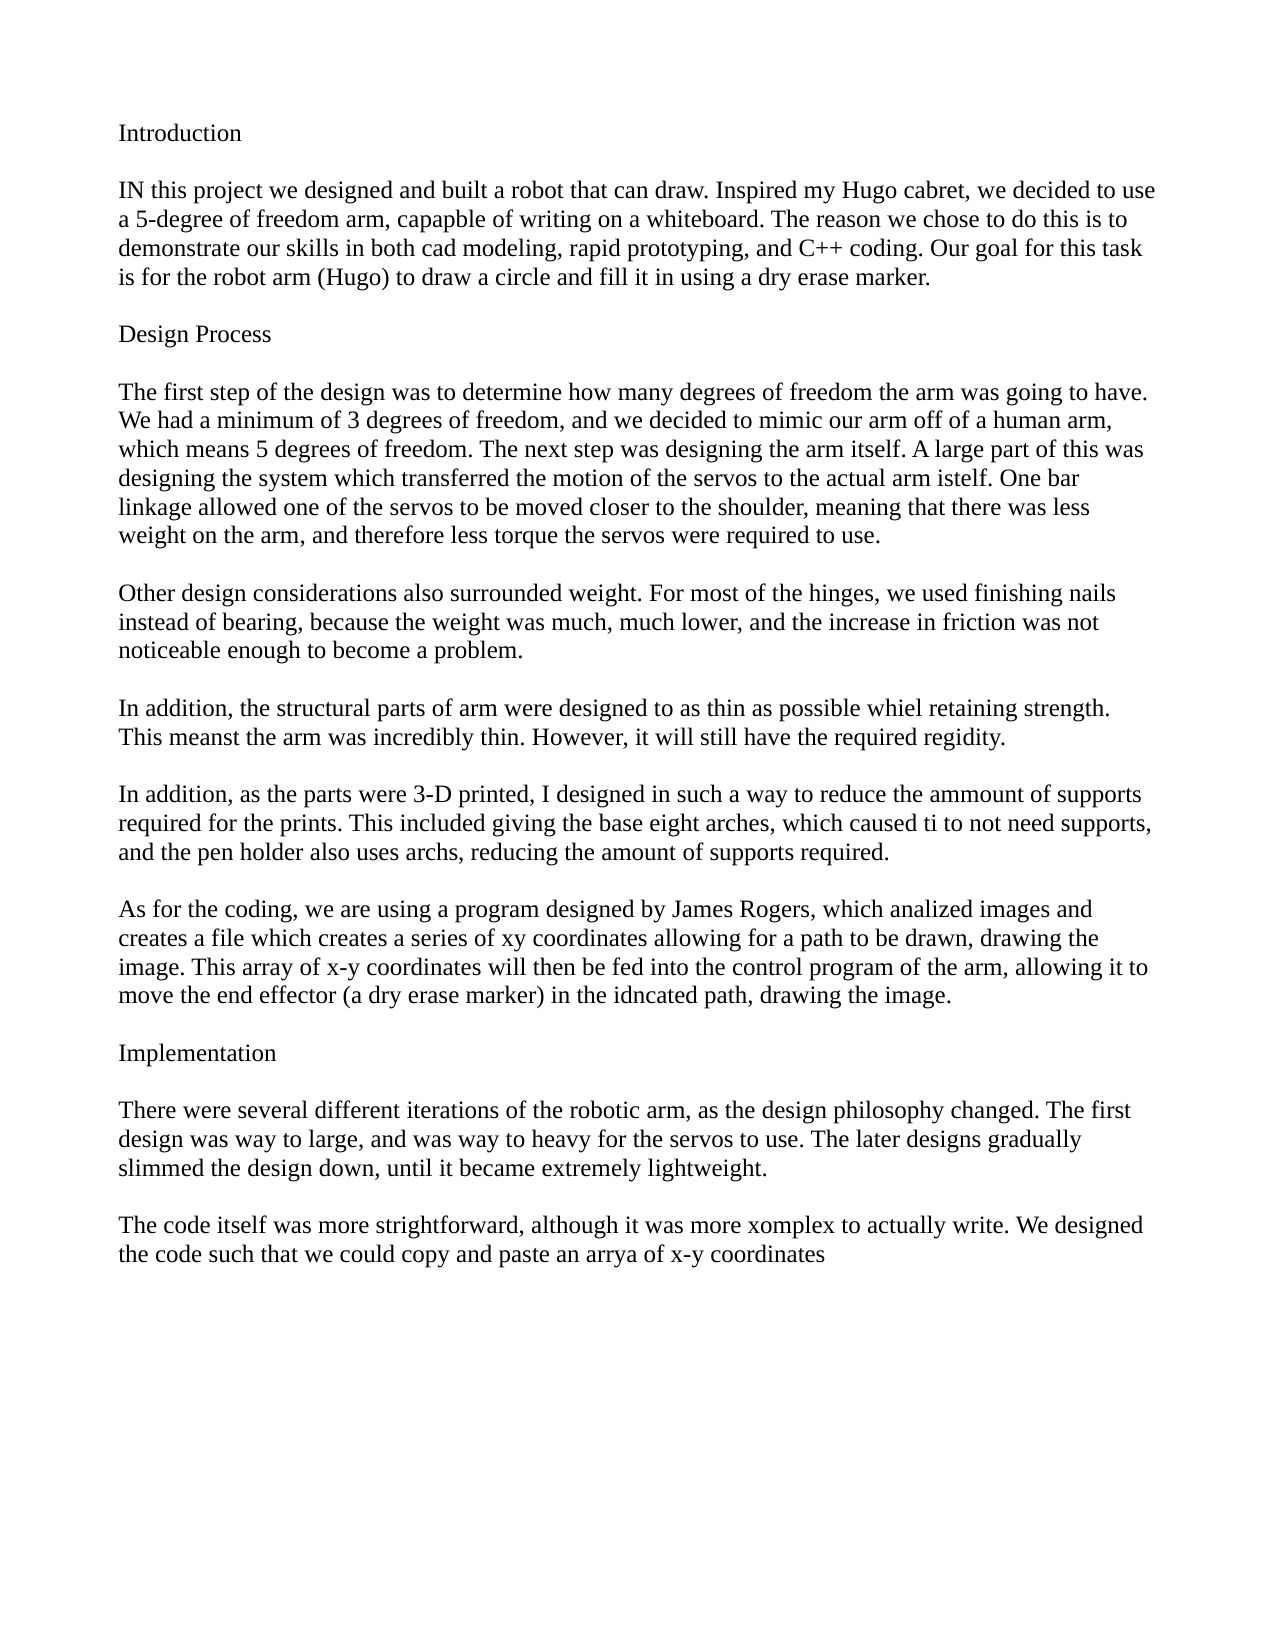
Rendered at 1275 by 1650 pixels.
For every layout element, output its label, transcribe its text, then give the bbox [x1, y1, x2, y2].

text Introduction [118, 118, 1157, 147]
text Implementation [118, 1038, 1157, 1067]
text There were several different iterations of the robotic arm, as the design philosophy changed. The first design was way to large, and was way to heavy for the servos to use. The later designs gradually slimmed the design down, until it became extremely lightweight. [118, 1096, 1157, 1182]
text The code itself was more strightforward, although it was more xomplex to actually write. We designed the code such that we could copy and paste an arrya of x-y coordinates [118, 1211, 1157, 1268]
text Design Process [118, 319, 1157, 348]
text As for the coding, we are using a program designed by James Rogers, which analized images and creates a file which creates a series of xy coordinates allowing for a path to be drawn, drawing the image. This array of x-y coordinates will then be fed into the control program of the arm, allowing it to move the end effector (a dry erase marker) in the idncated path, drawing the image. [118, 894, 1157, 1009]
text Other design considerations also surrounded weight. For most of the hinges, we used finishing nails instead of bearing, because the weight was much, much lower, and the increase in friction was not noticeable enough to become a problem. [118, 578, 1157, 664]
text The first step of the design was to determine how many degrees of freedom the arm was going to have. We had a minimum of 3 degrees of freedom, and we decided to mimic our arm off of a human arm, which means 5 degrees of freedom. The next step was designing the arm itself. A large part of this was designing the system which transferred the motion of the servos to the actual arm istelf. One bar linkage allowed one of the servos to be moved closer to the shoulder, meaning that there was less weight on the arm, and therefore less torque the servos were required to use. [118, 377, 1157, 549]
text In addition, as the parts were 3-D printed, I designed in such a way to reduce the ammount of supports required for the prints. This included giving the base eight arches, which caused ti to not need supports, and the pen holder also uses archs, reducing the amount of supports required. [118, 779, 1157, 866]
text In addition, the structural parts of arm were designed to as thin as possible whiel retaining strength. This meanst the arm was incredibly thin. However, it will still have the required regidity. [118, 693, 1157, 751]
text IN this project we designed and built a robot that can draw. Inspired my Hugo cabret, we decided to use a 5-degree of freedom arm, capapble of writing on a whiteboard. The reason we chose to do this is to demonstrate our skills in both cad modeling, rapid prototyping, and C++ coding. Our goal for this task is for the robot arm (Hugo) to draw a circle and fill it in using a dry erase marker. [118, 176, 1157, 291]
